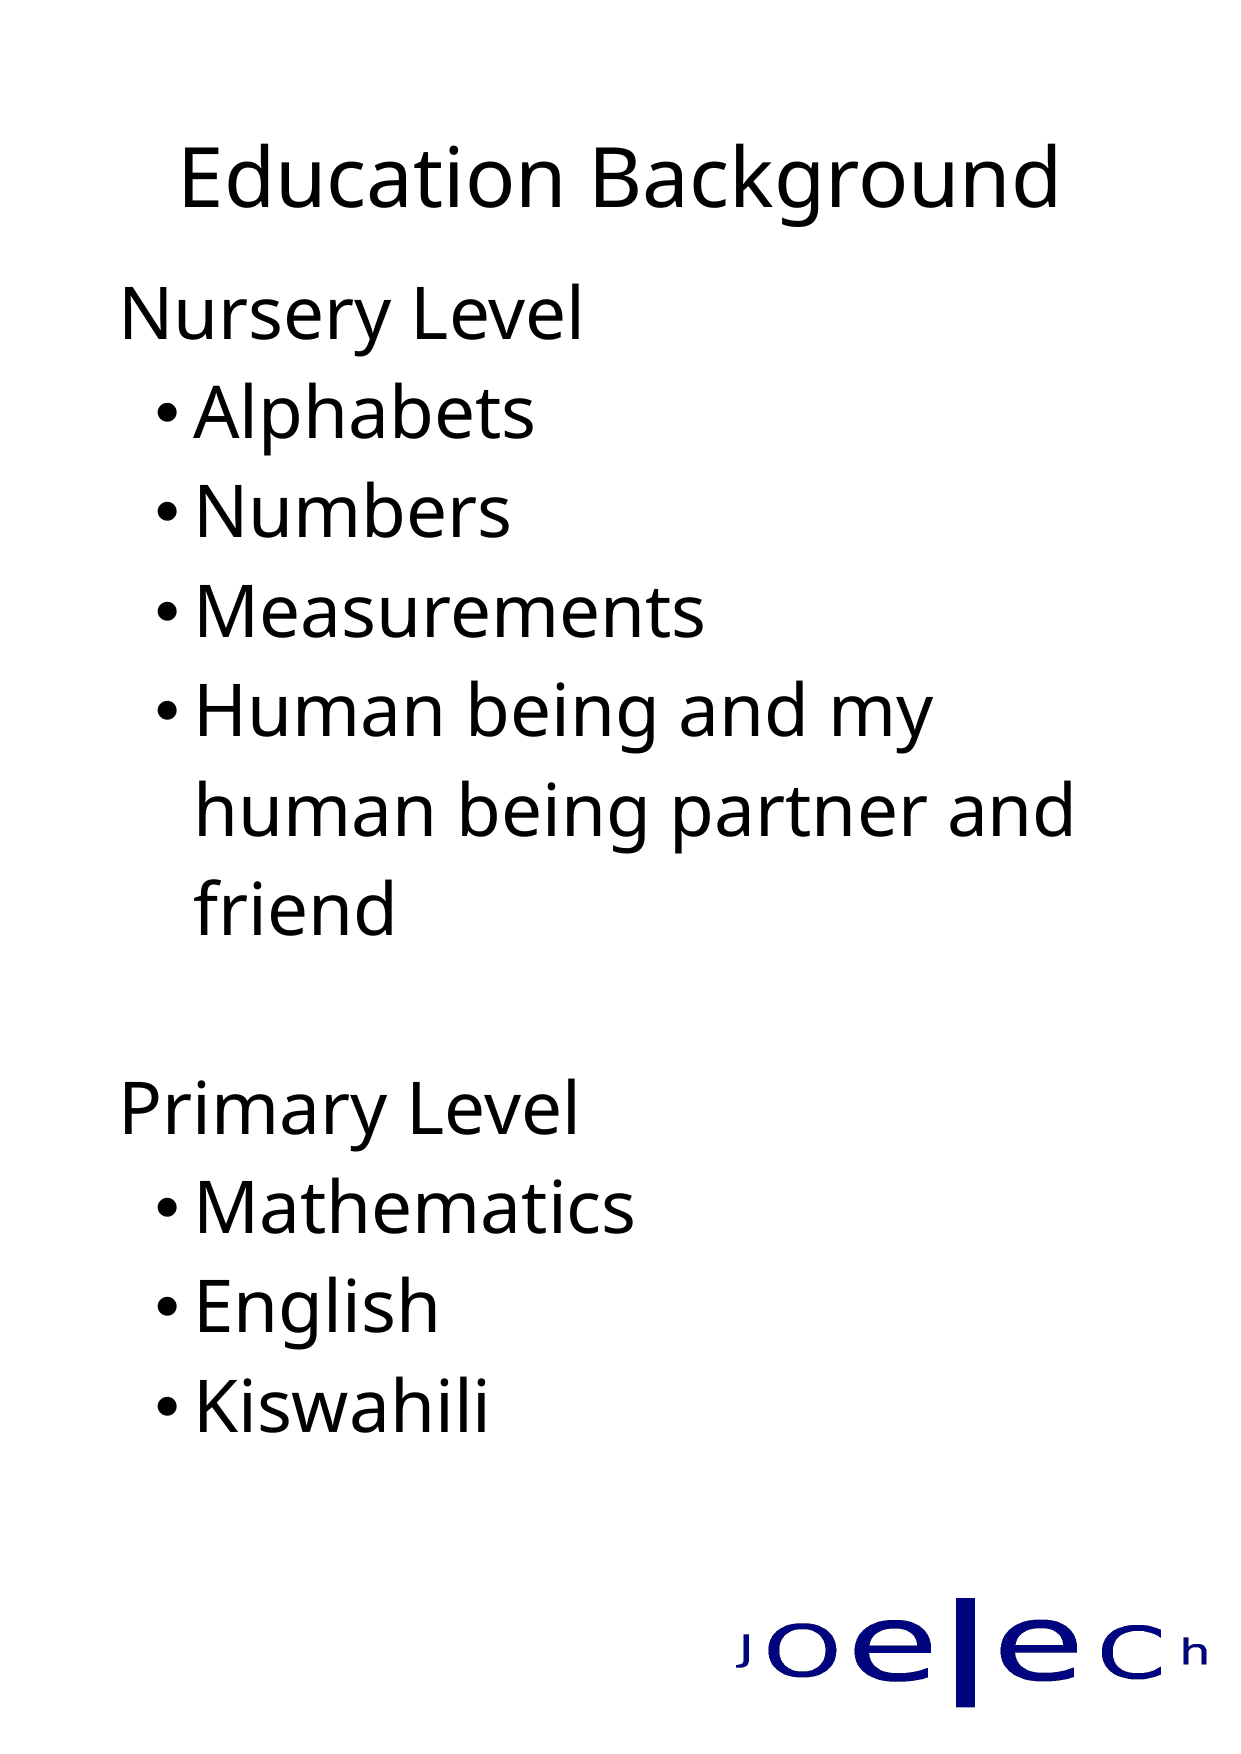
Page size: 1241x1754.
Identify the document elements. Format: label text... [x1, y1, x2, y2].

list Measurements [156, 559, 1122, 659]
text Primary Level [118, 1056, 1122, 1156]
text Nursery Level [118, 261, 1122, 361]
list English [156, 1255, 1122, 1354]
list Human being and my human being partner and friend [156, 659, 1122, 957]
picture [703, 1556, 1240, 1754]
list Kiswahili [156, 1354, 1122, 1454]
list Numbers [156, 460, 1122, 559]
list Alphabets [156, 361, 1122, 460]
list Mathematics [156, 1156, 1122, 1255]
